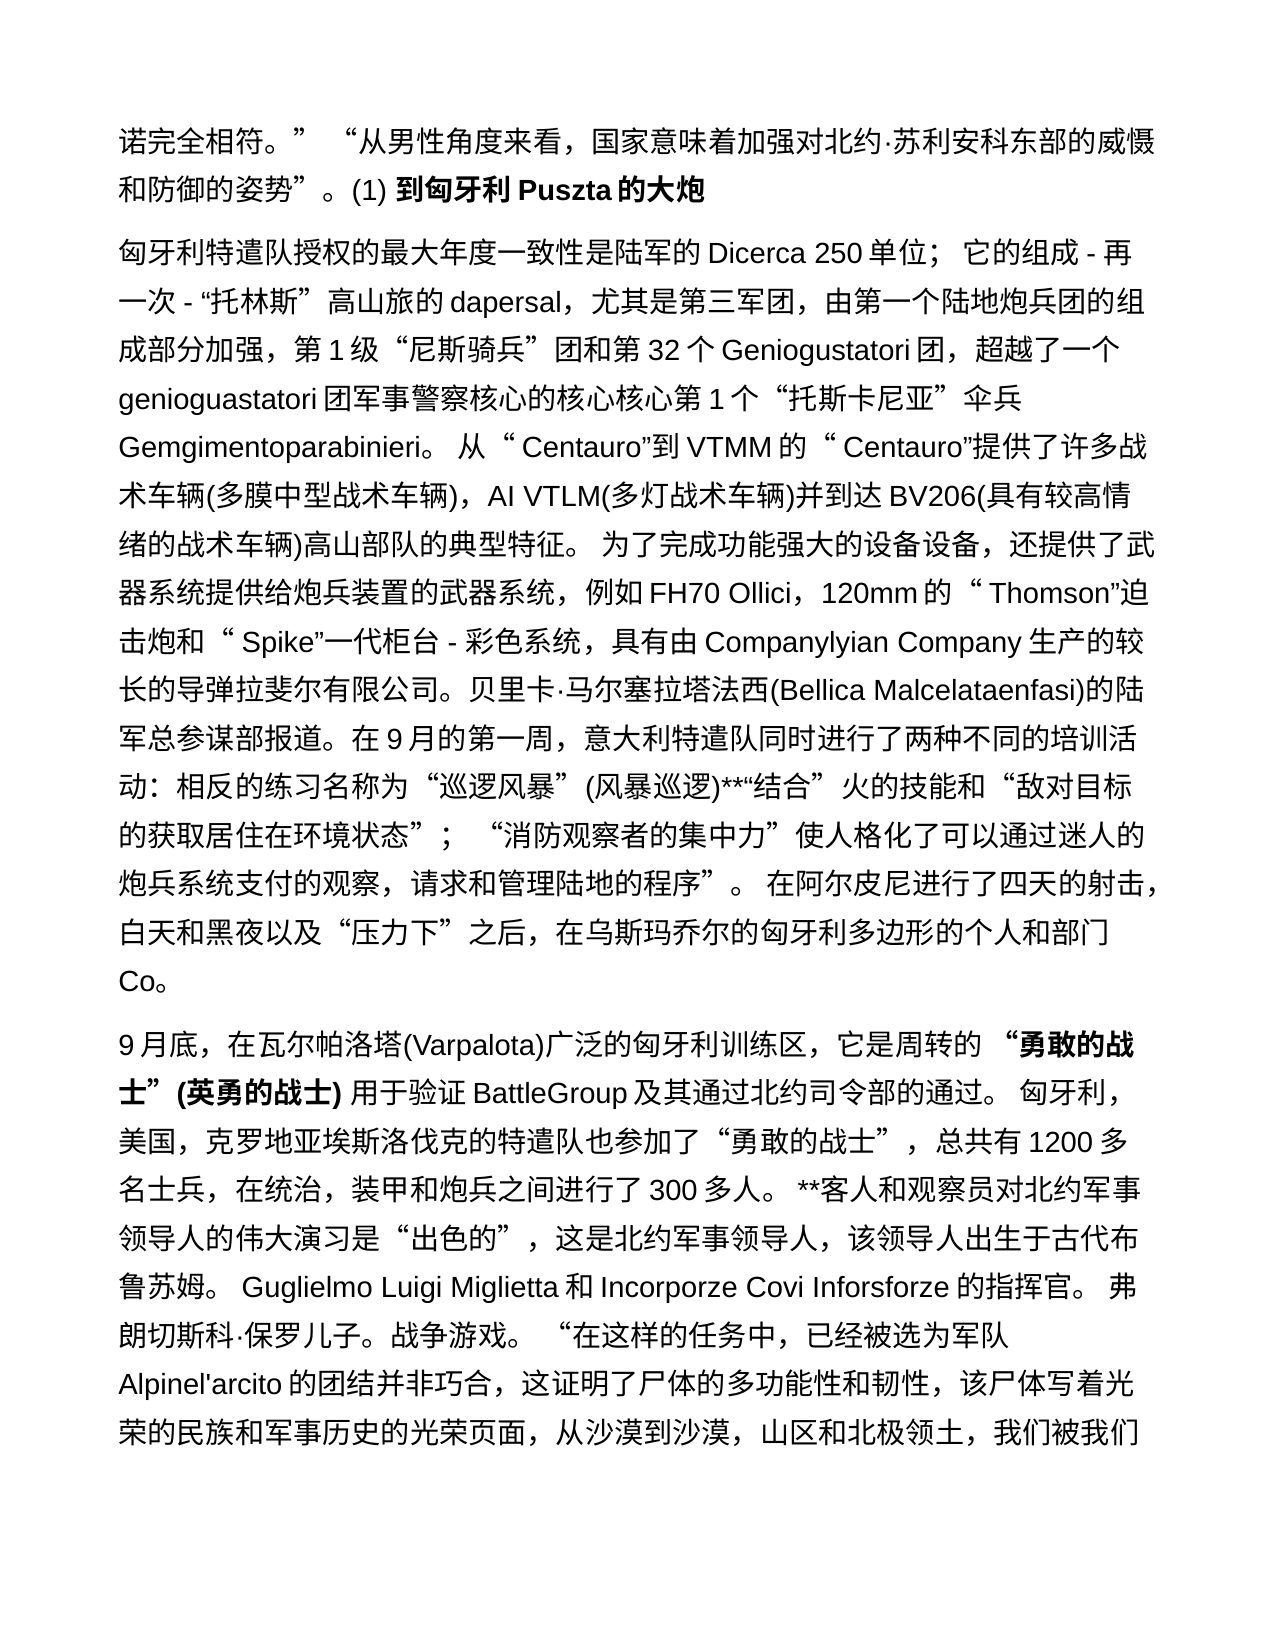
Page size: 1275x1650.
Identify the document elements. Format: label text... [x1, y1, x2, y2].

text 匈牙利特遣队授权的最大年度一致性是陆军的Dicerca 250单位； 它的组成 - 再一次 - “托林斯”高山旅的dapersal，尤其是第三军团，由第一个陆地炮兵团的组成部分加强，第1级“尼斯骑兵”团和第32个Geniogustatori团，超越了一个genioguastatori团军事警察核心的核心核心第1个“托斯卡尼亚”伞兵Gemgimentoparabinieri。 从“ Centauro”到VTMM的“ Centauro”提供了许多战术车辆(多膜中型战术车辆)，AI VTLM(多灯战术车辆)并到达BV206(具有较高情绪的战术车辆)高山部队的典型特征。 为了完成功能强大的设备设备，还提供了武器系统提供给炮兵装置的武器系统，例如FH70 Ollici，120mm的“ Thomson”迫击炮和“ Spike”一代柜台 - 彩色系统，具有由Companylyian Company生产的较长的导弹拉斐尔有限公司。贝里卡·马尔塞拉塔法西(Bellica Malcelataenfasi)的陆军总参谋部报道。在9月的第一周，意大利特遣队同时进行了两种不同的培训活动：相反的练习名称为“巡逻风暴”(风暴巡逻)**“结合”火的技能和“敌对目标的获取居住在环境状态”； “消防观察者的集中力”使人格化了可以通过迷人的炮兵系统支付的观察，请求和管理陆地的程序”。 在阿尔皮尼进行了四天的射击，白天和黑夜以及“压力下”之后，在乌斯玛乔尔的匈牙利多边形的个人和部门Co。 [118, 230, 1157, 1000]
text 9月底，在瓦尔帕洛塔(Varpalota)广泛的匈牙利训练区，它是周转的 “勇敢的战士”(英勇的战士) 用于验证BattleGroup及其通过北约司令部的通过。 匈牙利，美国，克罗地亚埃斯洛伐克的特遣队也参加了“勇敢的战士”，总共有1200多名士兵，在统治，装甲和炮兵之间进行了300多人。 **客人和观察员对北约军事领导人的伟大演习是“出色的”，这是北约军事领导人，该领导人出生于古代布鲁苏姆。 Guglielmo Luigi Miglietta和Incorporze Covi Inforsforze的指挥官。 弗朗切斯科·保罗儿子。战争游戏。 “在这样的任务中，已经被选为军队Alpinel'arcito的团结并非巧合，这证明了尸体的多功能性和韧性，该尸体写着光荣的民族和军事历史的光荣页面，从沙漠到沙漠，山区和北极领土，我们被我们 [118, 1021, 1157, 1452]
text 诺完全相符。” “从男性角度来看，国家意味着加强对北约·苏利安科东部的威慑和防御的姿势”。(1) 到匈牙利Puszta的大炮 [118, 118, 1157, 209]
